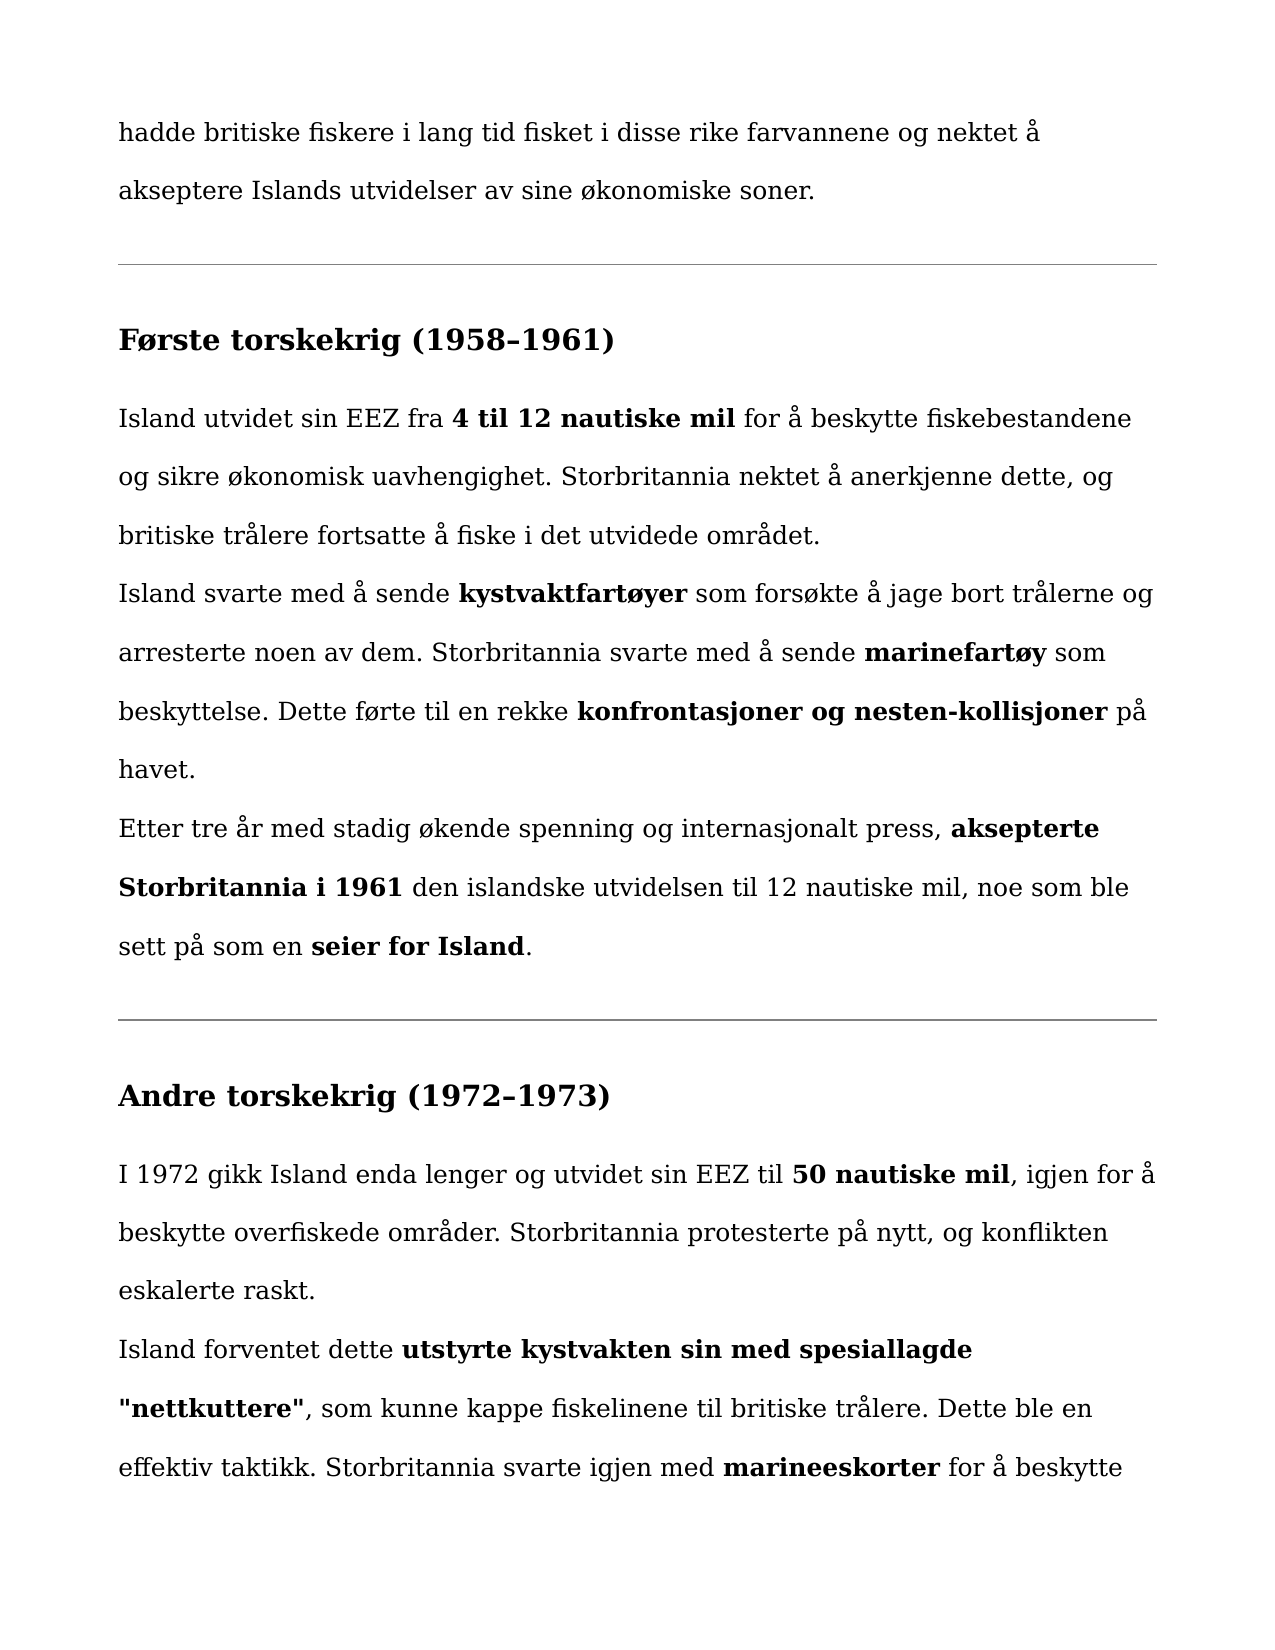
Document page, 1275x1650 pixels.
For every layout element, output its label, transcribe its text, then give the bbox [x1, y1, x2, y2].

subtitle Første torskekrig (1958–1961) [118, 323, 1157, 357]
text I 1972 gikk Island enda lenger og utvidet sin EEZ til 50 nautiske mil, igjen for å beskytte overfiskede områder. Storbritannia protesterte på nytt, og konflikten eskalerte raskt. Island forventet dette utstyrte kystvakten sin med spesiallagde "nettkuttere", som kunne kappe fiskelinene til britiske trålere. Dette ble en effektiv taktikk. Storbritannia svarte igjen med marineeskorter for å beskytte [118, 1159, 1157, 1482]
text Island utvidet sin EEZ fra 4 til 12 nautiske mil for å beskytte fiskebestandene og sikre økonomisk uavhengighet. Storbritannia nektet å anerkjenne dette, og britiske trålere fortsatte å fiske i det utvidede området. Island svarte med å sende kystvaktfartøyer som forsøkte å jage bort trålerne og arresterte noen av dem. Storbritannia svarte med å sende marinefartøy som beskyttelse. Dette førte til en rekke konfrontasjoner og nesten-kollisjoner på havet. Etter tre år med stadig økende spenning og internasjonalt press, aksepterte Storbritannia i 1961 den islandske utvidelsen til 12 nautiske mil, noe som ble sett på som en seier for Island. [118, 404, 1157, 961]
subtitle Andre torskekrig (1972–1973) [118, 1078, 1157, 1113]
text hadde britiske fiskere i lang tid fisket i disse rike farvannene og nektet å akseptere Islands utvidelser av sine økonomiske soner. [118, 118, 1157, 206]
